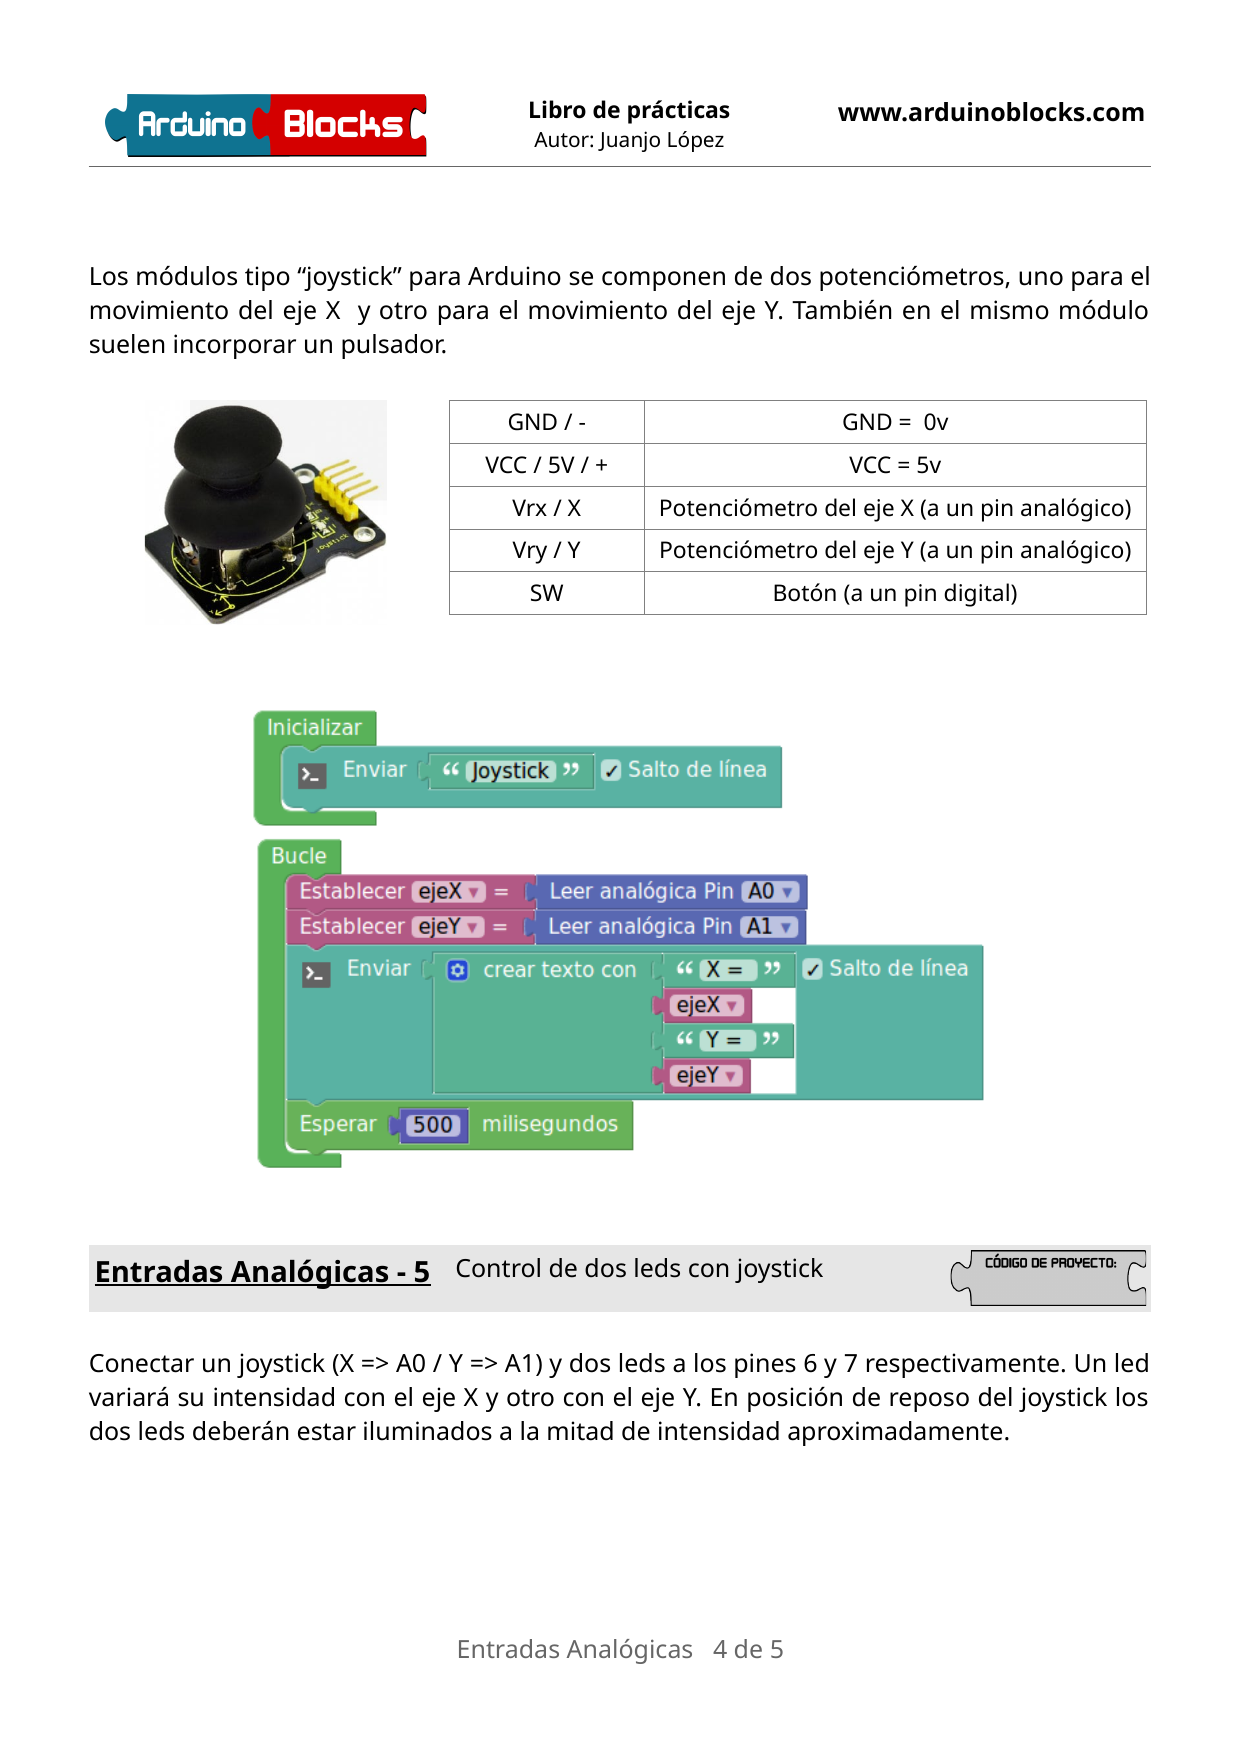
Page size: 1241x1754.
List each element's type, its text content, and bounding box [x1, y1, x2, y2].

picture [251, 704, 989, 1172]
table_header [945, 1245, 1151, 1312]
table_cell Vry / Y [450, 530, 644, 571]
table_header Entradas Analógicas - 5 [89, 1245, 449, 1312]
table_cell VCC / 5V / + [450, 444, 644, 486]
table_header [89, 699, 1152, 1177]
table_header GND = 0v [645, 401, 1146, 443]
table_cell Vrx / X [450, 487, 644, 529]
text Conectar un joystick (X => A0 / Y => A1) y dos leds a los pines 6 y 7 respectivamente. Un led variará su intensidad con el eje X y otro con el eje Y. En posición de reposo del joystick los dos leds deberán estar iluminados a la mitad de intensidad aproximadamente. [88, 1346, 1152, 1448]
table_cell SW [450, 572, 644, 614]
table_header [89, 395, 443, 630]
table_header Control de dos leds con joystick [449, 1245, 945, 1312]
text Los módulos tipo “joystick” para Arduino se componen de dos potenciómetros, uno para el movimiento del eje X y otro para el movimiento del eje Y. También en el mismo módulo suelen incorporar un pulsador. [88, 258, 1152, 360]
table_header [443, 395, 1152, 630]
table_header GND / - [450, 401, 644, 443]
table_cell Botón (a un pin digital) [645, 572, 1146, 614]
table_cell Potenciómetro del eje Y (a un pin analógico) [645, 530, 1146, 571]
table_cell VCC = 5v [645, 444, 1146, 486]
picture [105, 94, 427, 157]
picture [950, 1250, 1147, 1306]
table_cell Potenciómetro del eje X (a un pin analógico) [645, 487, 1146, 529]
picture [144, 400, 387, 625]
